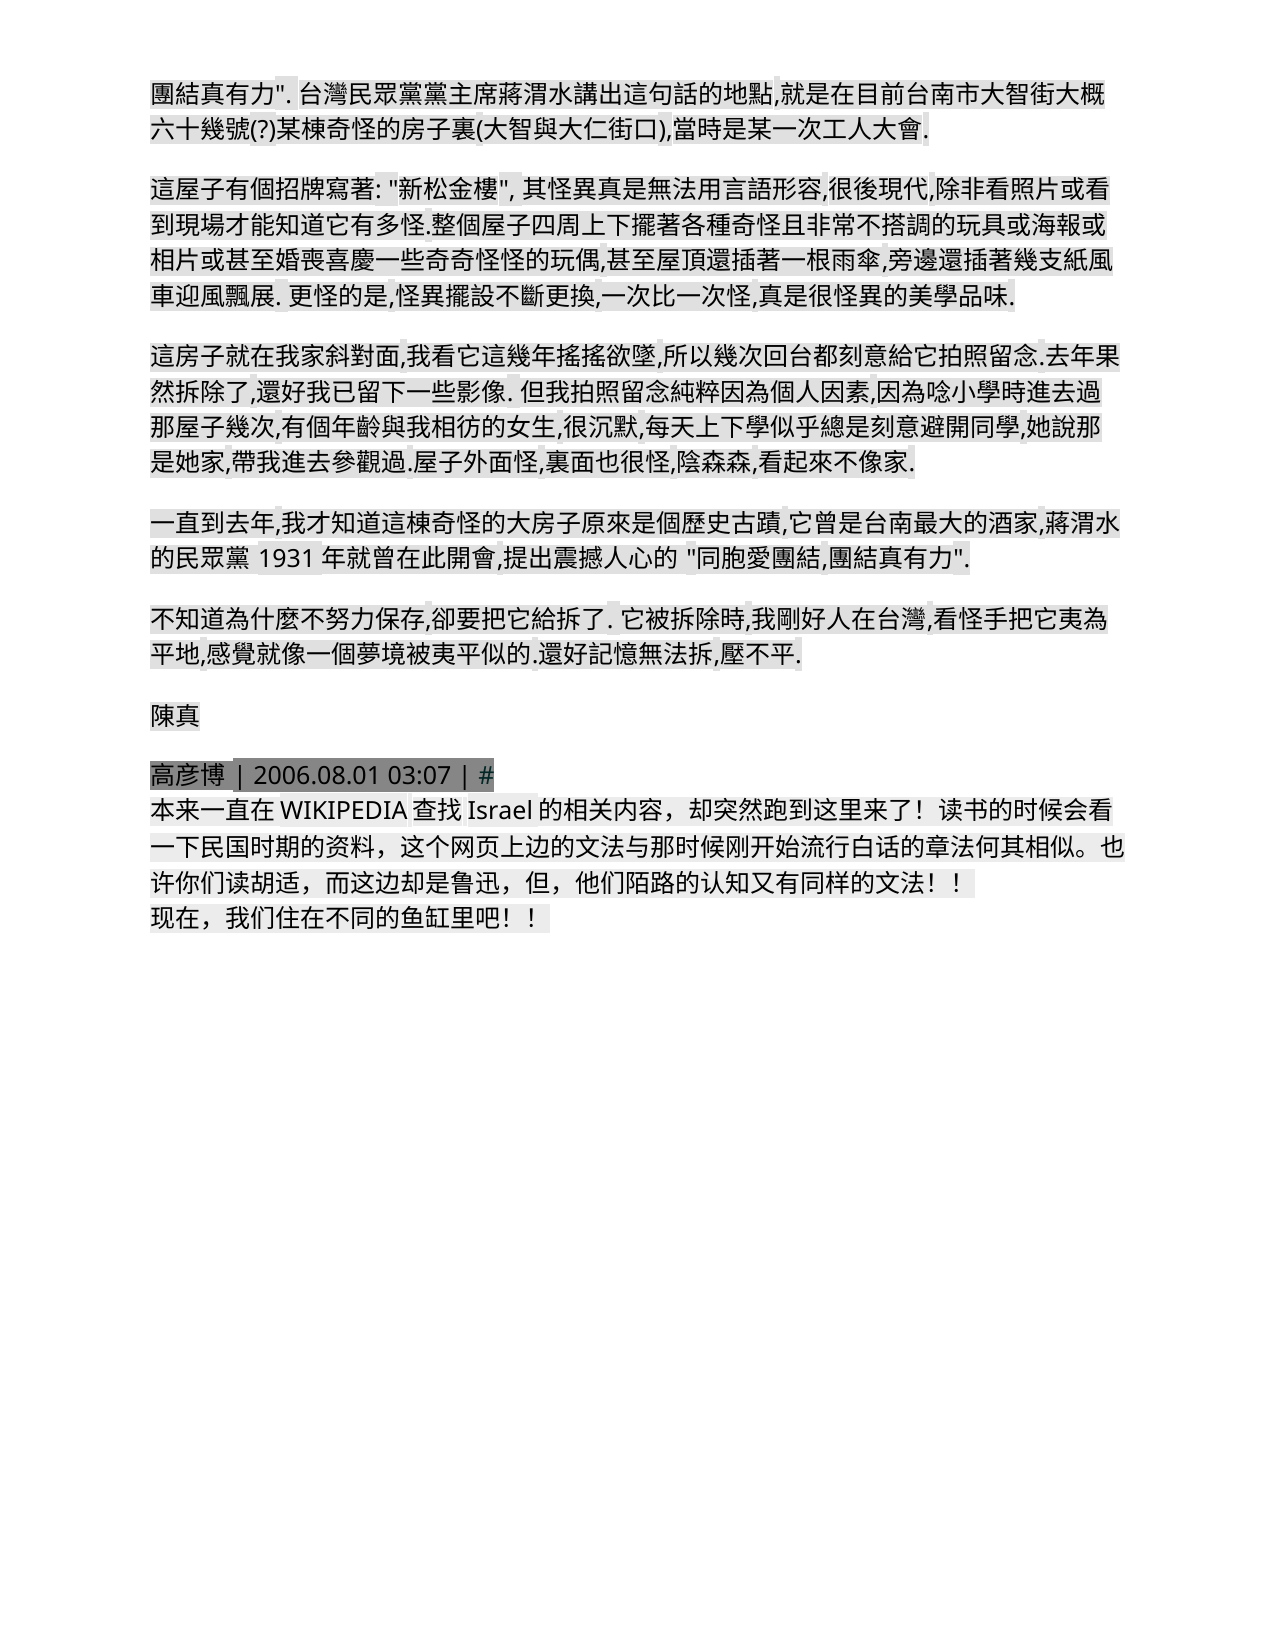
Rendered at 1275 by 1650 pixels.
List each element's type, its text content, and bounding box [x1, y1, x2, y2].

text 這房子就在我家斜對面,我看它這幾年搖搖欲墜,所以幾次回台都刻意給它拍照留念.去年果然拆除了,還好我已留下一些影像. 但我拍照留念純粹因為個人因素,因為唸小學時進去過那屋子幾次,有個年齡與我相彷的女生,很沉默,每天上下學似乎總是刻意避開同學,她說那是她家,帶我進去參觀過.屋子外面怪,裏面也很怪,陰森森,看起來不像家. [150, 337, 1125, 479]
text 團結真有力". 台灣民眾黨黨主席蔣渭水講出這句話的地點,就是在目前台南市大智街大概六十幾號(?)某棟奇怪的房子裏(大智與大仁街口),當時是某一次工人大會. [150, 75, 1125, 146]
text 這屋子有個招牌寫著: "新松金樓", 其怪異真是無法用言語形容,很後現代,除非看照片或看到現場才能知道它有多怪.整個屋子四周上下擺著各種奇怪且非常不搭調的玩具或海報或相片或甚至婚喪喜慶一些奇奇怪怪的玩偶,甚至屋頂還插著一根雨傘,旁邊還插著幾支紙風車迎風飄展. 更怪的是,怪異擺設不斷更換,一次比一次怪,真是很怪異的美學品味. [150, 171, 1125, 312]
text 高彦博 | 2006.08.01 03:07 | # [150, 756, 1125, 792]
text 一直到去年,我才知道這棟奇怪的大房子原來是個歷史古蹟,它曾是台南最大的酒家,蔣渭水的民眾黨 1931 年就曾在此開會,提出震撼人心的 "同胞愛團結,團結真有力". [150, 504, 1125, 575]
text 本来一直在WIKIPEDIA查找Israel的相关内容，却突然跑到这里来了！读书的时候会看一下民国时期的资料，这个网页上边的文法与那时候刚开始流行白话的章法何其相似。也许你们读胡适，而这边却是鲁迅，但，他们陌路的认知又有同样的文法！！ 现在，我们住在不同的鱼缸里吧！！ [150, 792, 1125, 933]
text 不知道為什麼不努力保存,卻要把它給拆了. 它被拆除時,我剛好人在台灣,看怪手把它夷為平地,感覺就像一個夢境被夷平似的.還好記憶無法拆,壓不平. [150, 600, 1125, 671]
text 陳真 [150, 696, 1125, 731]
